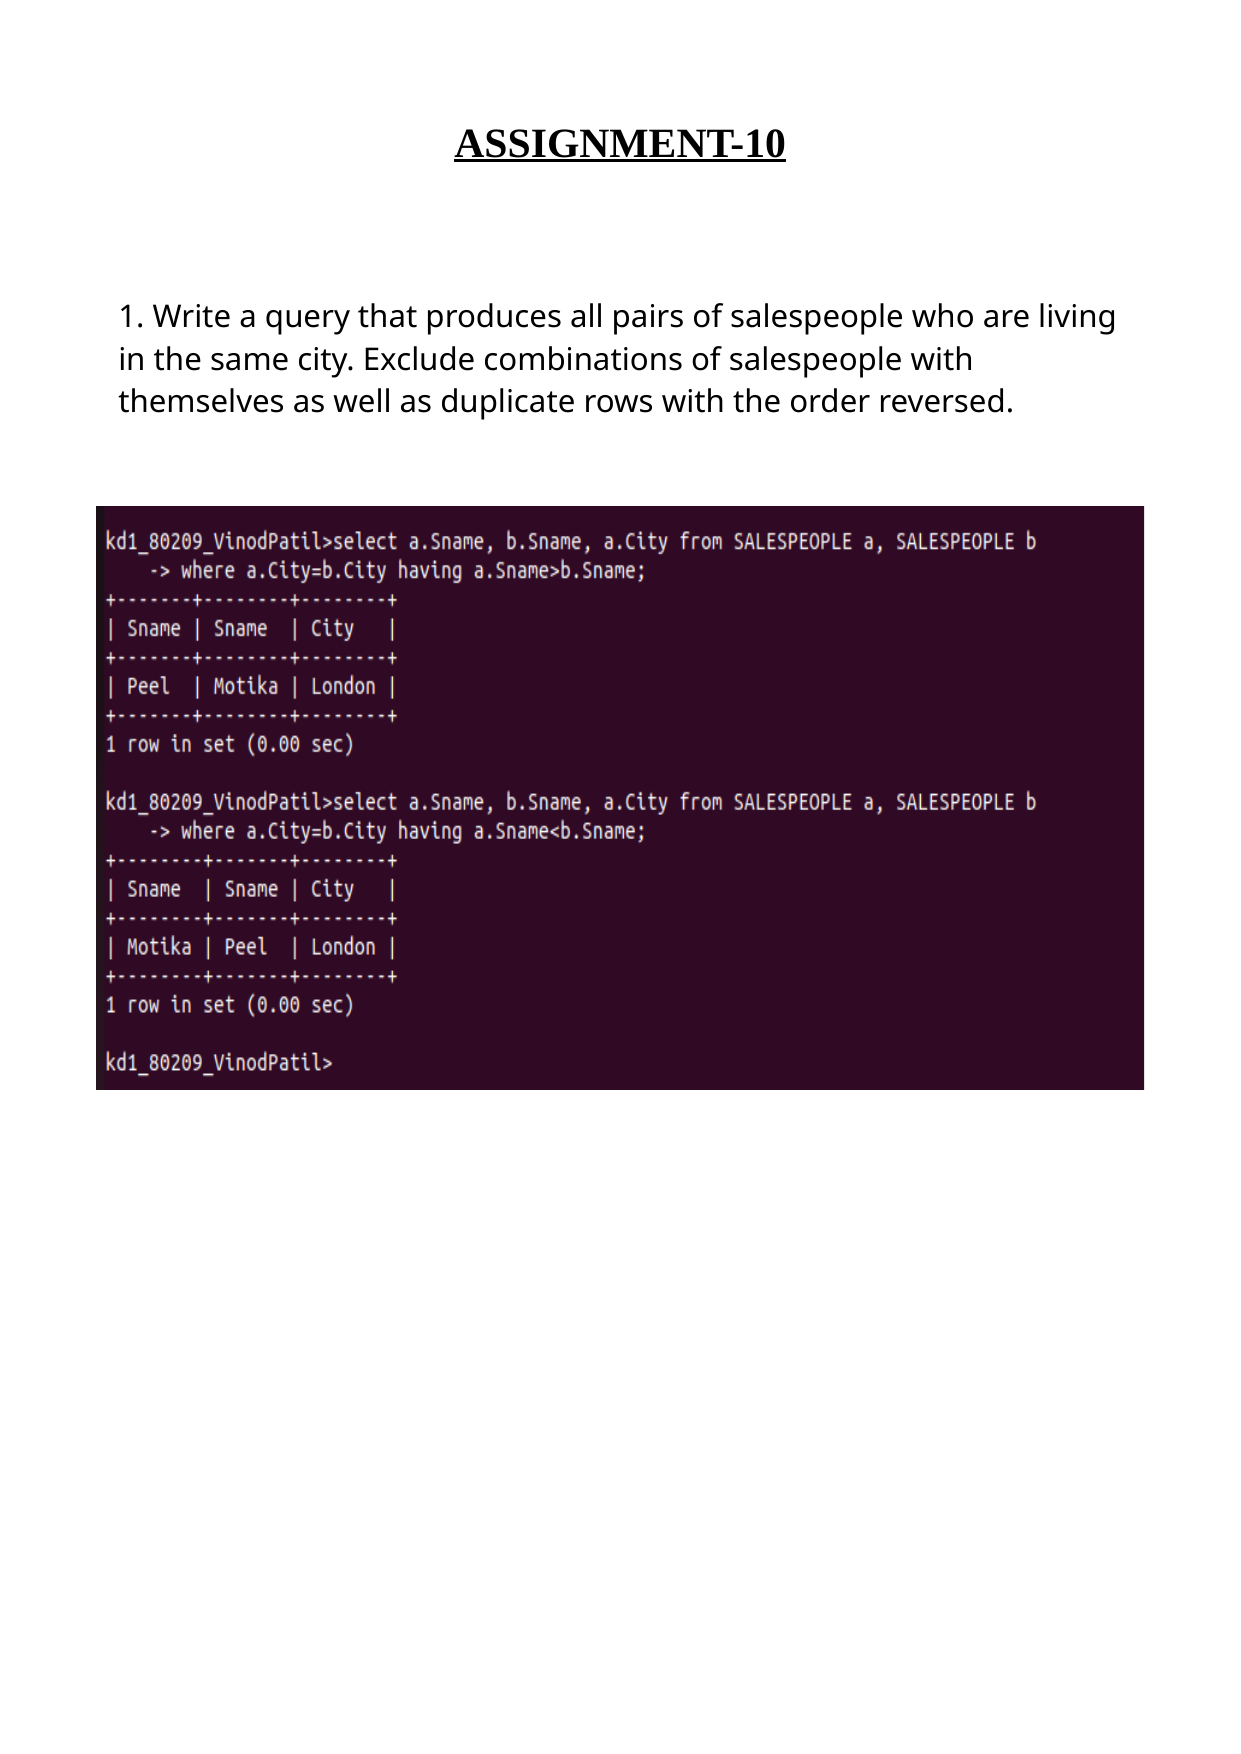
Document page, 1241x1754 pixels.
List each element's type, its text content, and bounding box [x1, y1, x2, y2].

picture [96, 506, 1145, 1090]
text 1. Write a query that produces all pairs of salespeople who are living in the same city. Exclude combinations of salespeople with themselves as well as duplicate rows with the order reversed. [118, 294, 1122, 422]
text ASSIGNMENT-10 [118, 118, 1122, 166]
